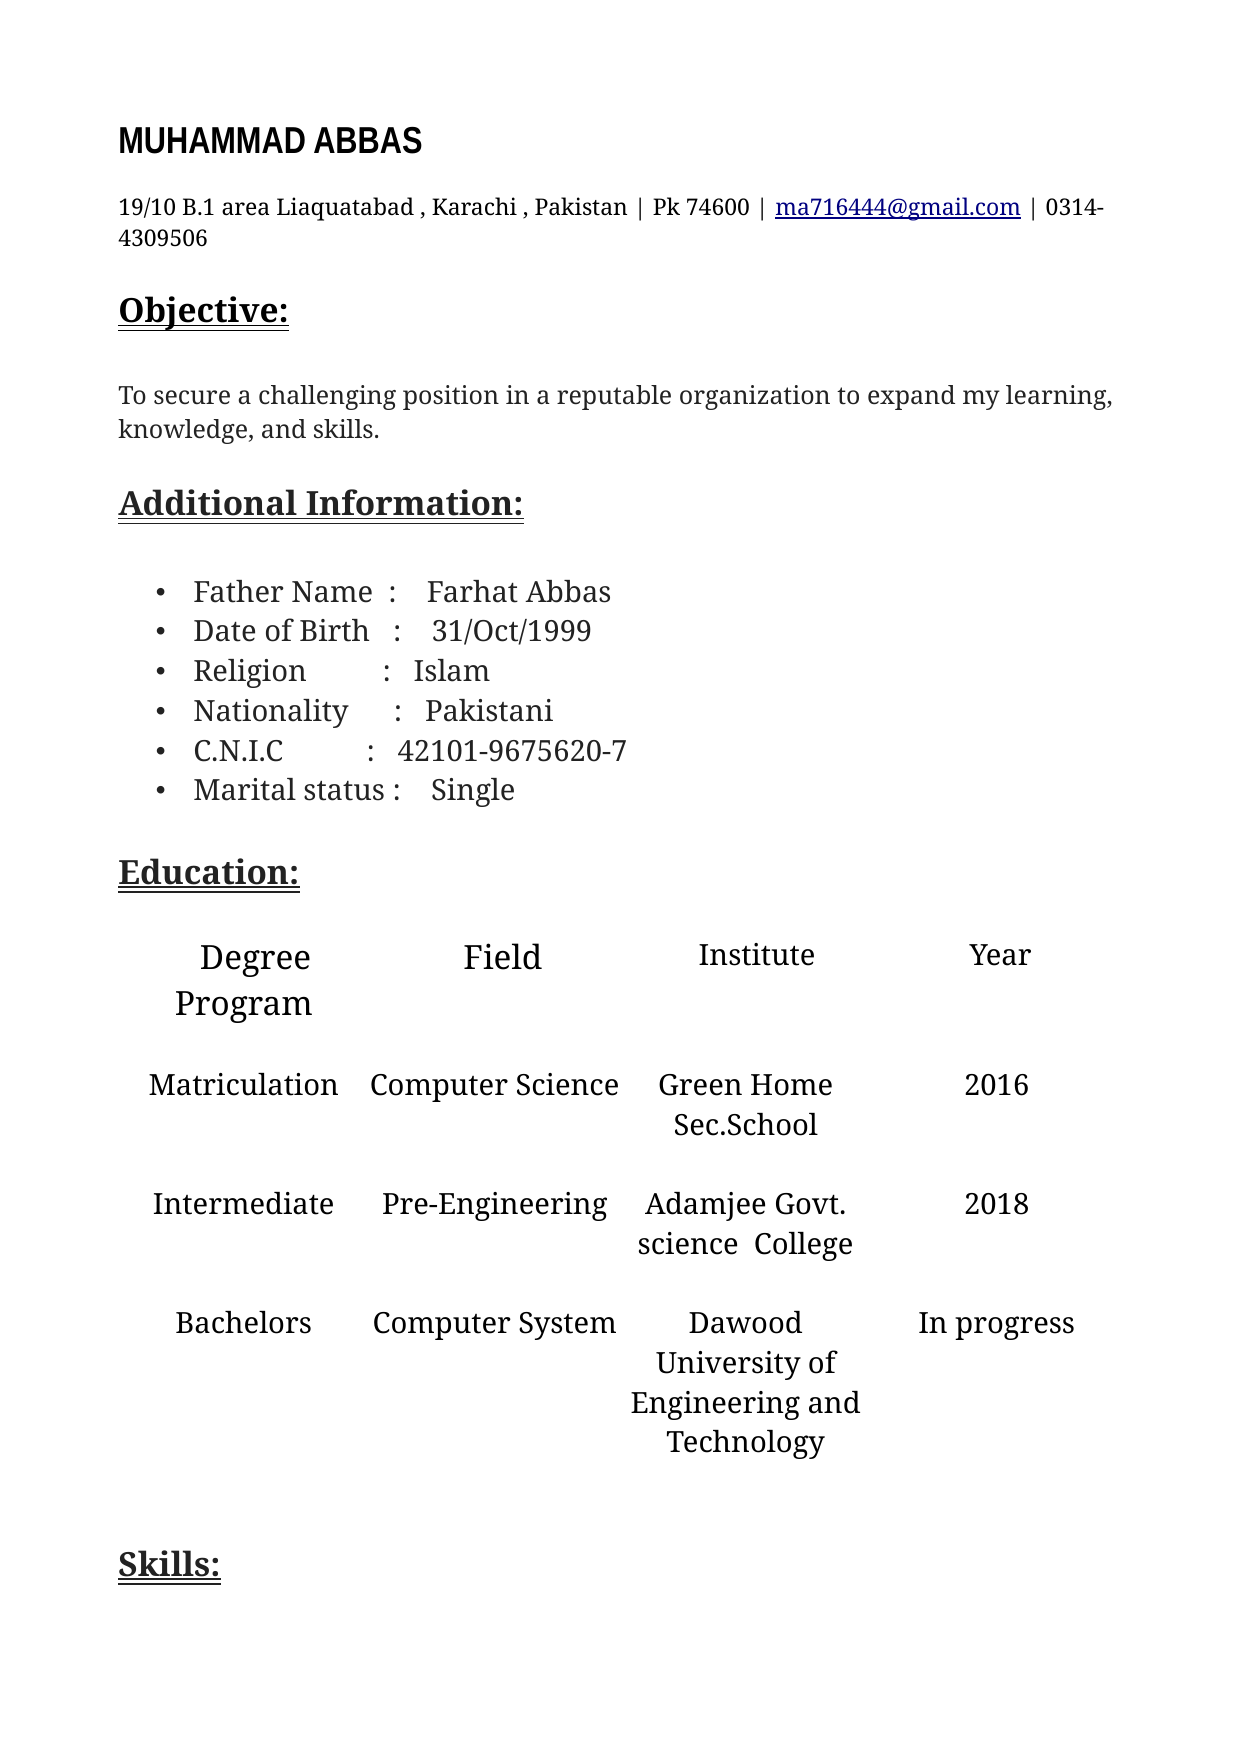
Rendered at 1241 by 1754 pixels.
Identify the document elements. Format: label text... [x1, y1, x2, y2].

table_cell 2018 [871, 1144, 1122, 1263]
table_cell Green Home Sec.School [620, 1025, 871, 1144]
table_cell 2016 [871, 1025, 1122, 1144]
table_cell Dawood University of Engineering and Technology [620, 1263, 871, 1461]
table_cell Computer System [369, 1263, 620, 1461]
list C.N.I.C : 42101-9675620-7 [156, 730, 1122, 769]
table_cell Intermediate [118, 1144, 369, 1263]
text 19/10 B.1 area Liaquatabad , Karachi , Pakistan | Pk 74600 | ma716444@gmail.com | 0314-4309506 [118, 191, 1122, 253]
table_header Year [871, 934, 1122, 1025]
table_cell Bachelors [118, 1263, 369, 1461]
text Objective: [118, 287, 1122, 333]
table_header Institute [620, 934, 871, 1025]
list Father Name : Farhat Abbas [156, 571, 1122, 611]
table_cell Adamjee Govt. science College [620, 1144, 871, 1263]
table_cell Matriculation [118, 1025, 369, 1144]
text Skills: [118, 1541, 1122, 1586]
list Date of Birth : 31/Oct/1999 [156, 611, 1122, 650]
text Additional Information: [118, 480, 1122, 526]
table_cell Pre-Engineering [369, 1144, 620, 1263]
table_cell In progress [871, 1263, 1122, 1461]
text To secure a challenging position in a reputable organization to expand my learning, knowledge, and skills. [118, 378, 1122, 446]
table_header Field [369, 934, 620, 1025]
text Education: [118, 849, 1122, 894]
list Religion : Islam [156, 650, 1122, 690]
list Nationality : Pakistani [156, 690, 1122, 730]
list Marital status : Single [156, 769, 1122, 809]
table_header Degree Program [118, 934, 369, 1025]
table_cell Computer Science [369, 1025, 620, 1144]
